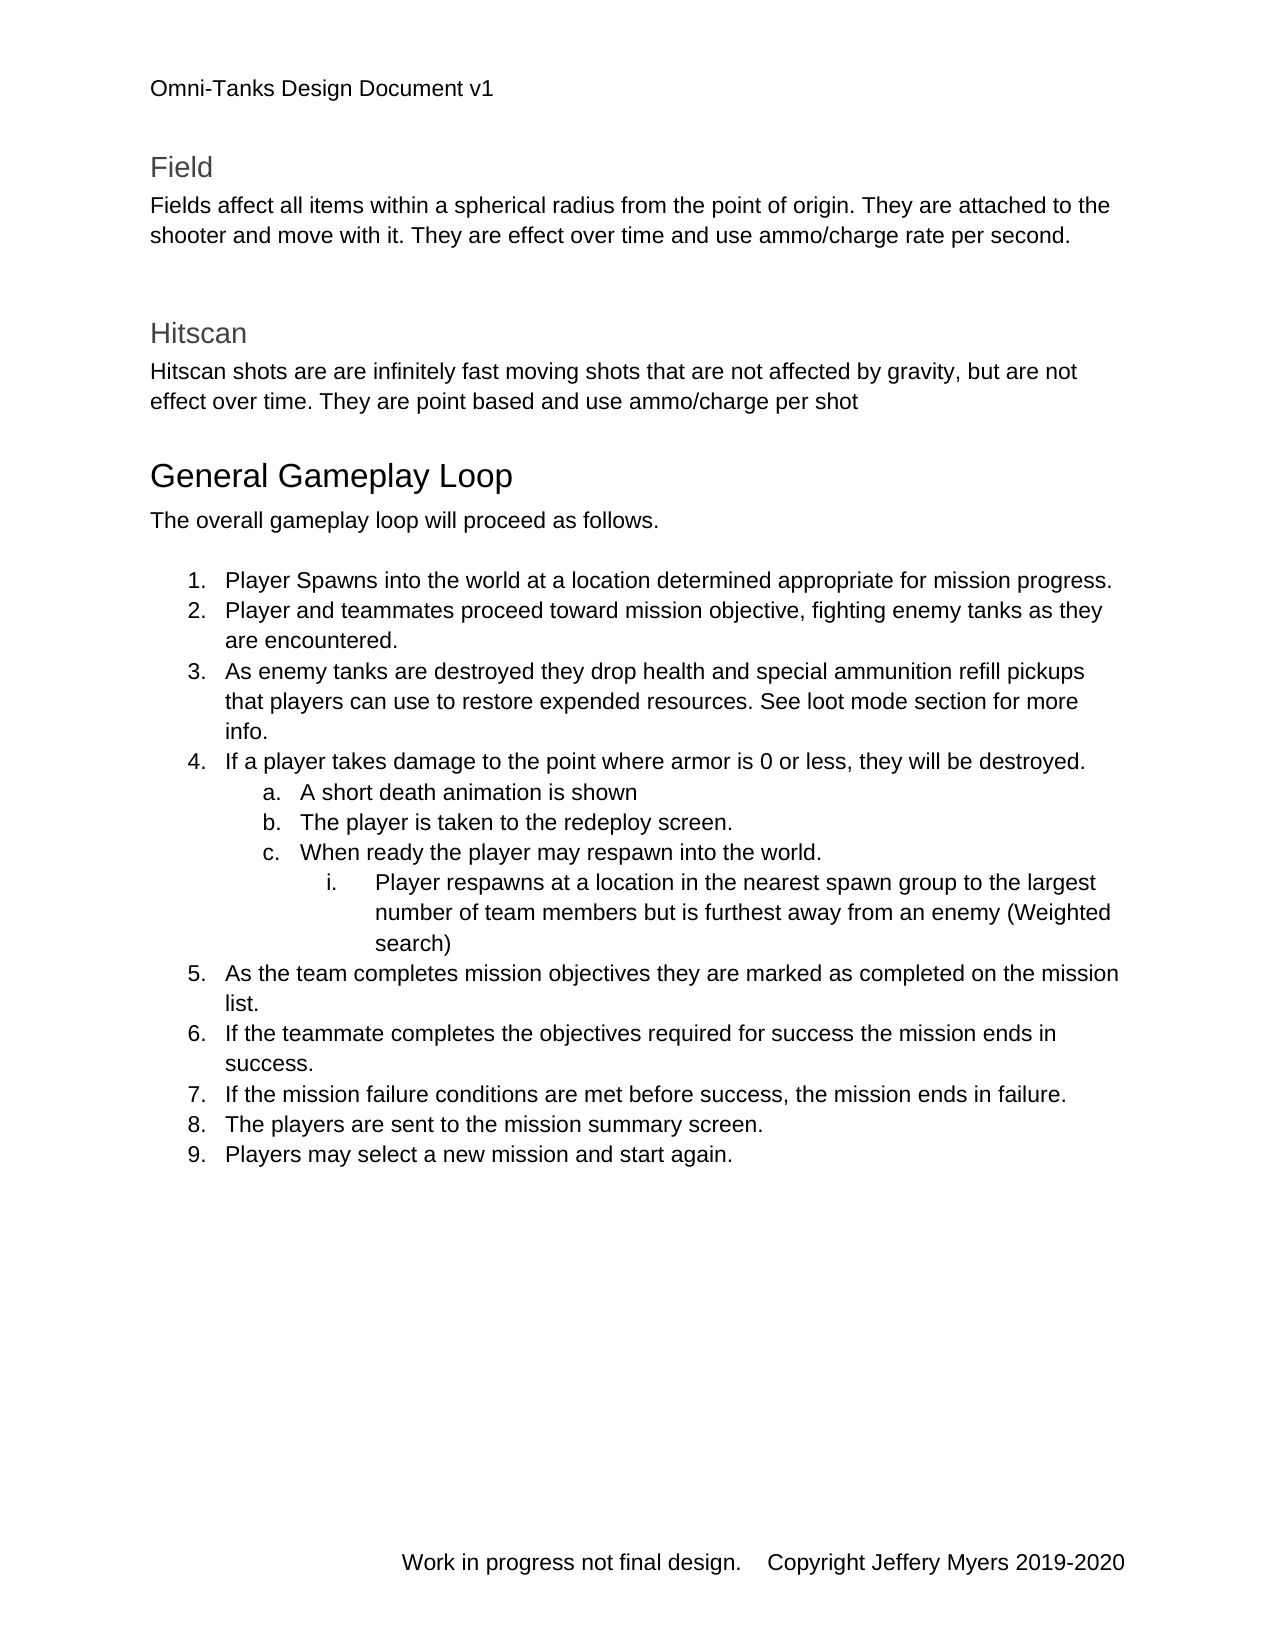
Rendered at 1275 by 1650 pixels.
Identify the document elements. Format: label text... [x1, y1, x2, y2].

list If the mission failure conditions are met before success, the mission ends in failure. [187, 1081, 1125, 1107]
list Player Spawns into the world at a location determined appropriate for mission progress. [187, 567, 1125, 593]
list Player and teammates proceed toward mission objective, fighting enemy tanks as they are encountered. [187, 597, 1125, 654]
text Fields affect all items within a spherical radius from the point of origin. They are attached to the shooter and move with it. They are effect over time and use ammo/charge rate per second. [150, 192, 1125, 248]
list The players are sent to the mission summary screen. [187, 1111, 1125, 1137]
list As enemy tanks are destroyed they drop health and special ammunition refill pickups that players can use to restore expended resources. See loot mode section for more info. [187, 658, 1125, 744]
subtitle General Gameplay Loop [150, 456, 1125, 494]
list If a player takes damage to the point where armor is 0 or less, they will be destroyed. [187, 748, 1125, 774]
list The player is taken to the redeploy screen. [262, 809, 1125, 835]
subtitle Hitscan [150, 316, 1125, 349]
list Players may select a new mission and start again. [187, 1141, 1125, 1167]
list A short death animation is shown [262, 778, 1125, 805]
text Hitscan shots are are infinitely fast moving shots that are not affected by gravity, but are not effect over time. They are point based and use ammo/charge per shot [150, 358, 1125, 414]
list Player respawns at a location in the nearest spawn group to the largest number of team members but is furthest away from an enemy (Weighted search) [337, 869, 1125, 956]
list As the team completes mission objectives they are marked as completed on the mission list. [187, 960, 1125, 1016]
text The overall gameplay loop will proceed as follows. [150, 507, 1125, 533]
list If the teammate completes the objectives required for success the mission ends in success. [187, 1020, 1125, 1077]
subtitle Field [150, 150, 1125, 183]
list When ready the player may respawn into the world. [262, 839, 1125, 865]
